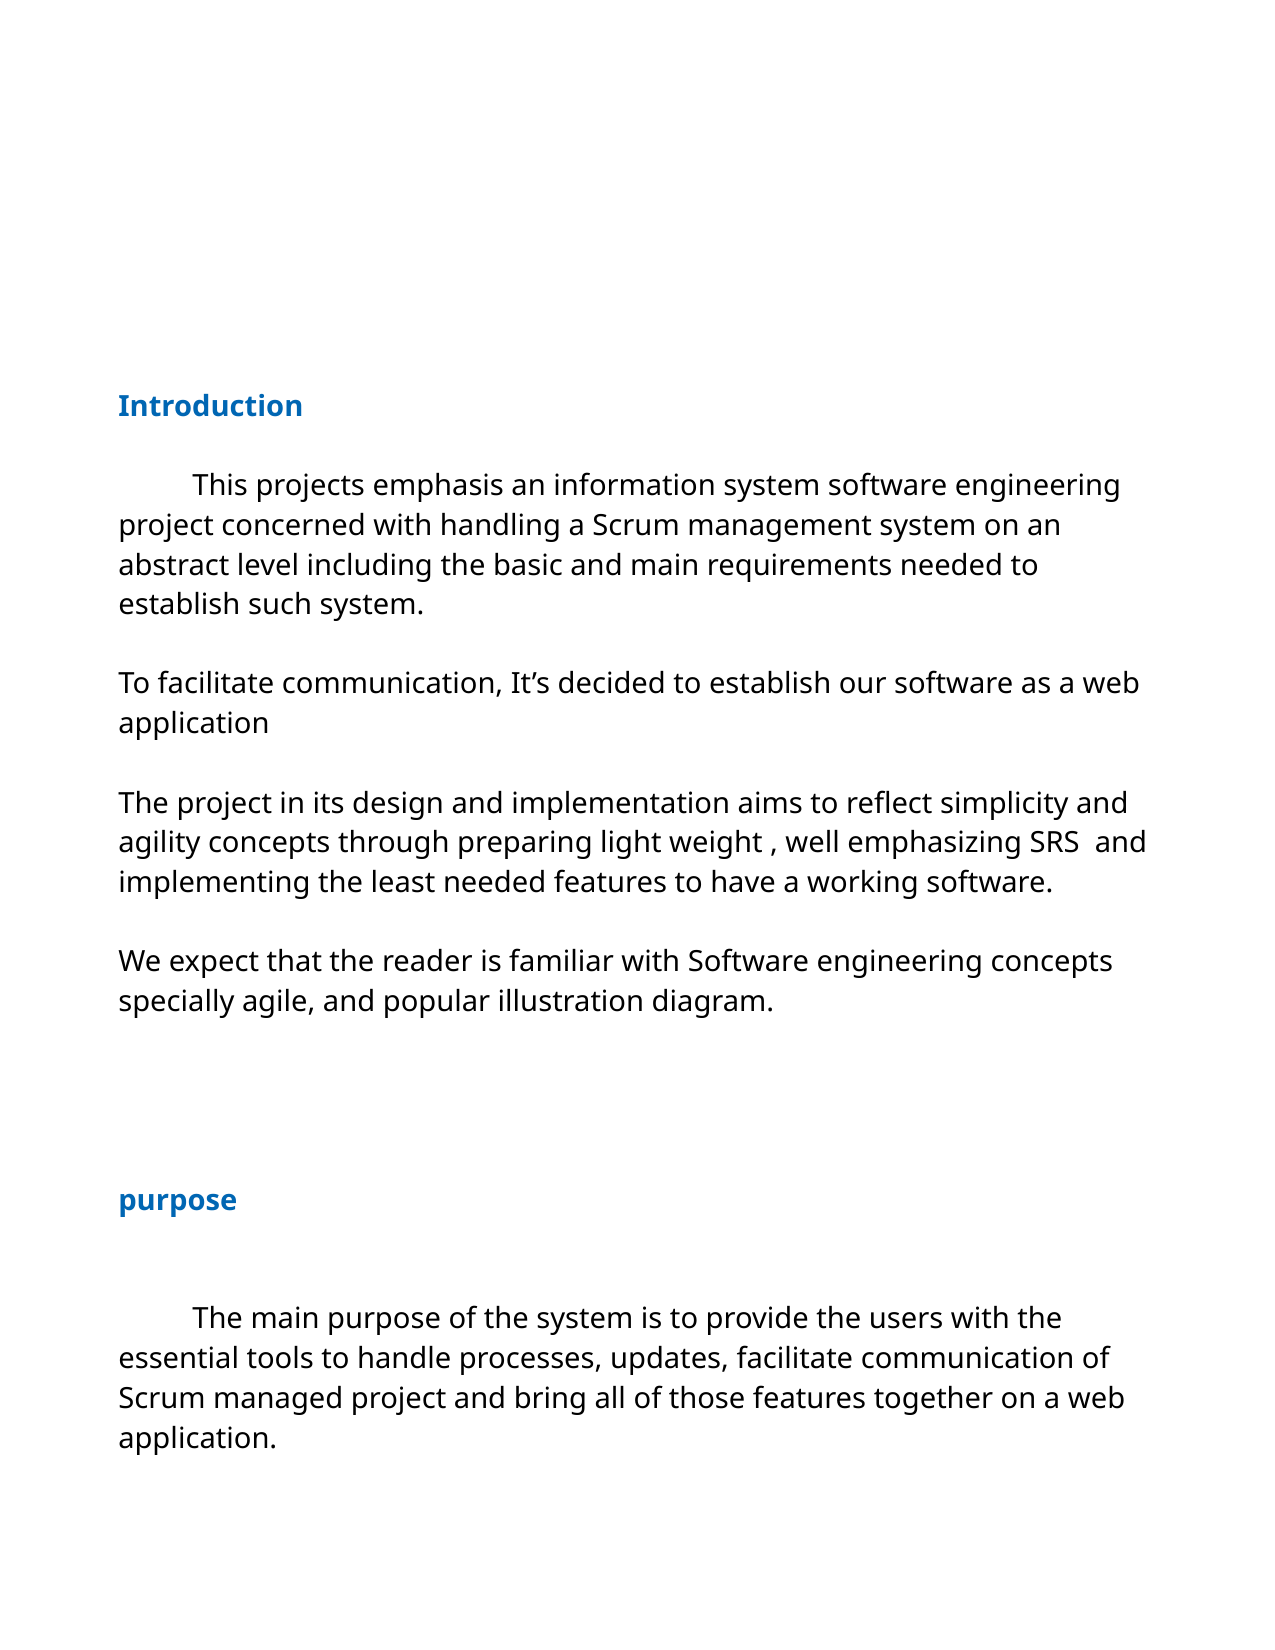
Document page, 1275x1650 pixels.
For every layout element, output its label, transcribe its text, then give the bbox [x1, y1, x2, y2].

text Introduction [118, 385, 1157, 425]
text The project in its design and implementation aims to reflect simplicity and agility concepts through preparing light weight , well emphasizing SRS and implementing the least needed features to have a working software. [118, 782, 1157, 901]
text The main purpose of the system is to provide the users with the essential tools to handle processes, updates, facilitate communication of Scrum managed project and bring all of those features together on a web application. [118, 1298, 1157, 1457]
text This projects emphasis an information system software engineering project concerned with handling a Scrum management system on an abstract level including the basic and main requirements needed to establish such system. [118, 464, 1157, 623]
text To facilitate communication, It’s decided to establish our software as a web application [118, 663, 1157, 742]
text We expect that the reader is familiar with Software engineering concepts specially agile, and popular illustration diagram. [118, 941, 1157, 1020]
text purpose [118, 1179, 1157, 1218]
